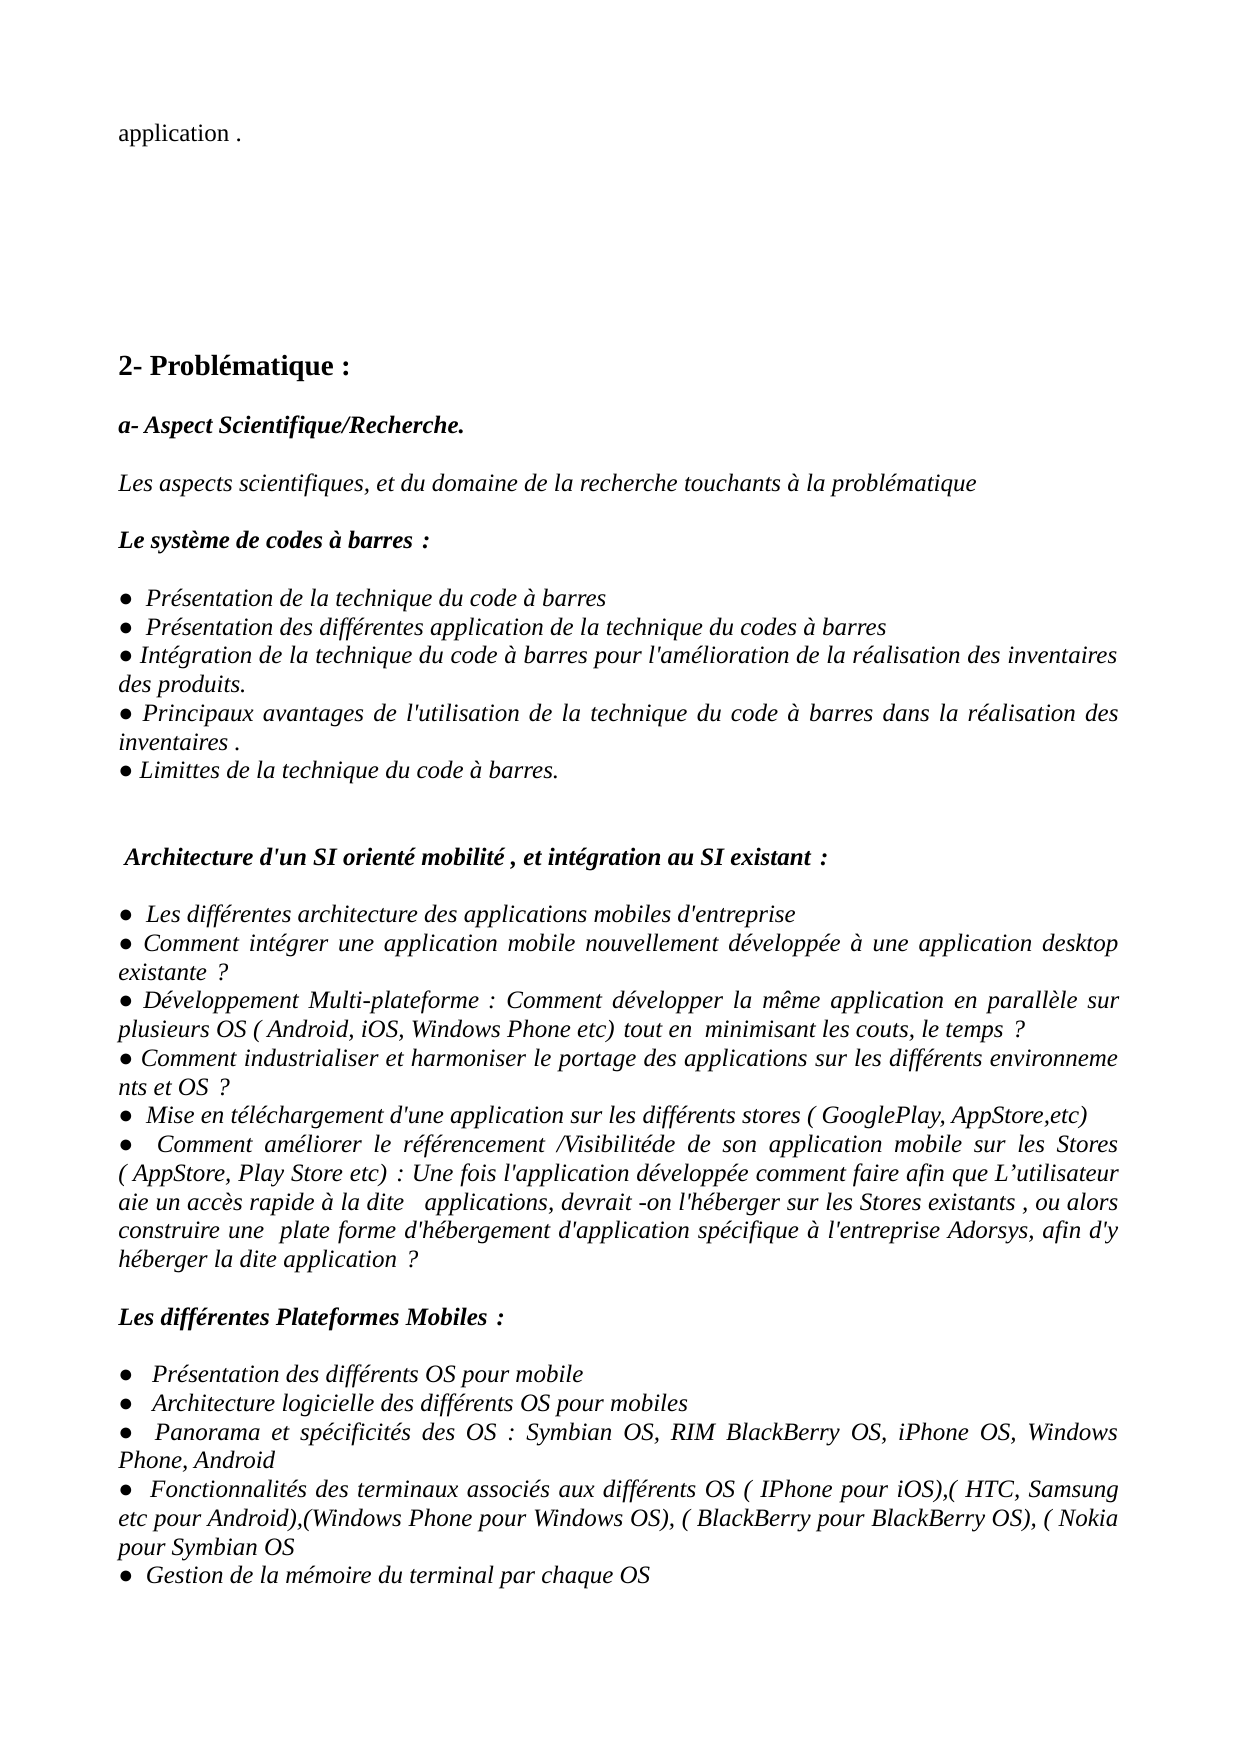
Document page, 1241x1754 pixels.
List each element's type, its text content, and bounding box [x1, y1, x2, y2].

text ● Panorama et spécificités des OS : Symbian OS, RIM BlackBerry OS, iPhone OS, Windows Phone, Android [118, 1417, 1122, 1474]
text ● Principaux avantages de l'utilisation de la technique du code à barres dans la réalisation des inventaires . [118, 698, 1122, 755]
text a- Aspect Scientifique/Recherche. [118, 410, 1122, 439]
text ● Intégration de la technique du code à barres pour l'amélioration de la réalisation des inventaires des produits. [118, 640, 1122, 698]
text ● Développement Multi-plateforme : Comment développer la même application en parallèle sur plusieurs OS ( Android, iOS, Windows Phone etc) tout en minimisant les couts, le temps ? [118, 985, 1122, 1043]
text Les aspects scientifiques, et du domaine de la recherche touchants à la problématique [118, 468, 1122, 497]
text ● Présentation des différents OS pour mobile [118, 1359, 1122, 1388]
text 2- Problématique : [118, 348, 1122, 382]
text ● Mise en téléchargement d'une application sur les différents stores ( GooglePlay, AppStore,etc) [118, 1100, 1122, 1129]
text ● Comment intégrer une application mobile nouvellement développée à une application desktop existante ? [118, 928, 1122, 985]
text ● Architecture logicielle des différents OS pour mobiles [118, 1388, 1122, 1417]
text application . [118, 118, 1122, 147]
text Les différentes Plateformes Mobiles : [118, 1302, 1122, 1330]
text ● Les différentes architecture des applications mobiles d'entreprise [118, 899, 1122, 928]
text Le système de codes à barres : [118, 525, 1122, 554]
text ● Comment améliorer le référencement /Visibilitéde de son application mobile sur les Stores ( AppStore, Play Store etc) : Une fois l'application développée comment faire afin que L’utilisateur aie un accès rapide à la dite applications, devrait -on l'héberger sur les Stores existants , ou alors construire une plate forme d'hébergement d'application spécifique à l'entreprise Adorsys, afin d'y héberger la dite application ? [118, 1129, 1122, 1273]
text ● Présentation de la technique du code à barres [118, 583, 1122, 612]
text Architecture d'un SI orienté mobilité , et intégration au SI existant : [118, 842, 1122, 870]
text ● Limittes de la technique du code à barres. [118, 755, 1122, 784]
text ● Comment industrialiser et harmoniser le portage des applications sur les différents environneme nts et OS ? [118, 1043, 1122, 1100]
text ● Fonctionnalités des terminaux associés aux différents OS ( IPhone pour iOS),( HTC, Samsung etc pour Android),(Windows Phone pour Windows OS), ( BlackBerry pour BlackBerry OS), ( Nokia pour Symbian OS [118, 1474, 1122, 1560]
text ● Présentation des différentes application de la technique du codes à barres [118, 612, 1122, 640]
text ● Gestion de la mémoire du terminal par chaque OS [118, 1560, 1122, 1589]
